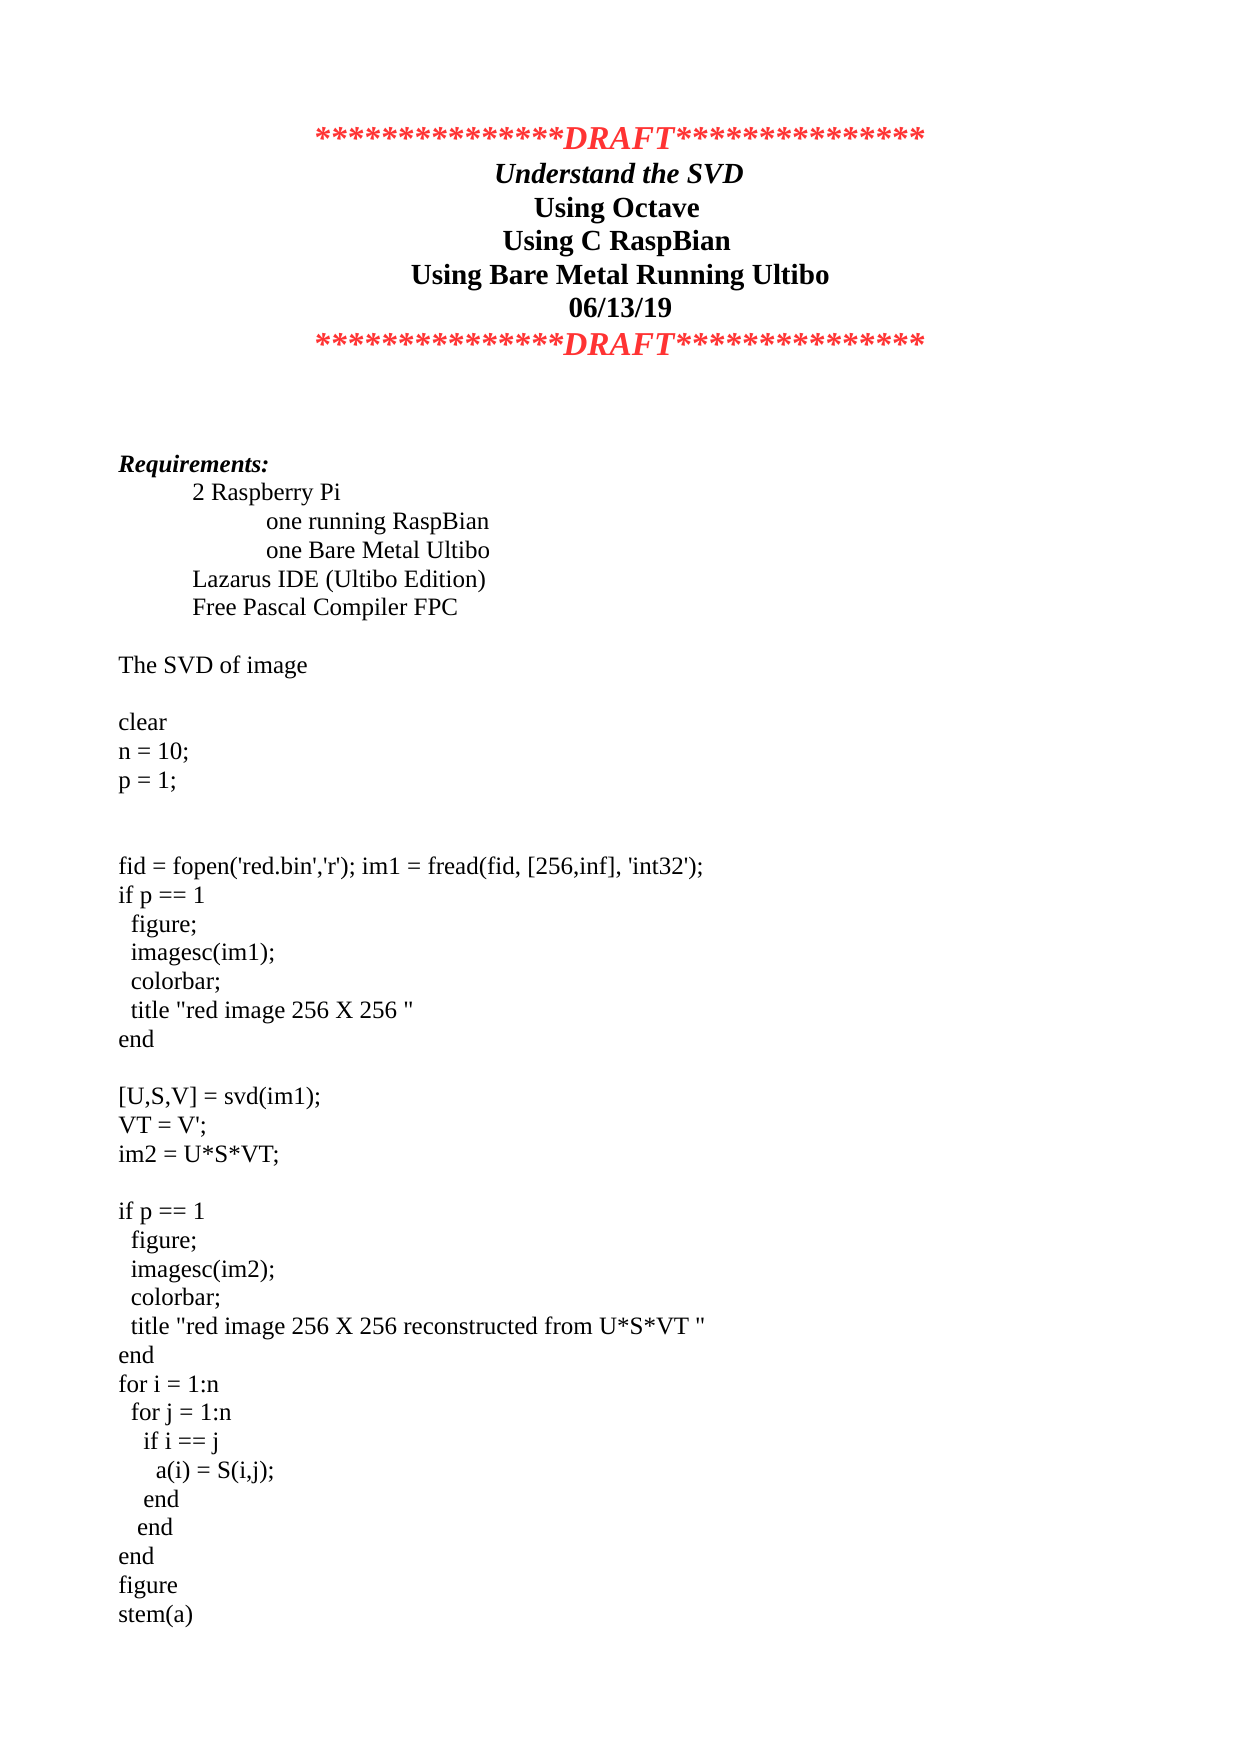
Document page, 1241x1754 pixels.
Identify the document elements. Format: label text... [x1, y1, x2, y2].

text one running RaspBian [118, 506, 1122, 535]
text VT = V'; [118, 1110, 1122, 1139]
text end [118, 1024, 1122, 1052]
text p = 1; [118, 765, 1122, 794]
text fid = fopen('red.bin','r'); im1 = fread(fid, [256,inf], 'int32'); [118, 851, 1122, 880]
text ***************DRAFT*************** [118, 118, 1122, 156]
text end [118, 1484, 1122, 1512]
text end [118, 1512, 1122, 1541]
text title "red image 256 X 256 reconstructed from U*S*VT " [118, 1311, 1122, 1340]
text end [118, 1340, 1122, 1369]
text Requirements: [118, 449, 1122, 477]
text if p == 1 [118, 1196, 1122, 1225]
text figure; [118, 1225, 1122, 1254]
text n = 10; [118, 736, 1122, 765]
text clear [118, 707, 1122, 736]
text imagesc(im2); [118, 1254, 1122, 1282]
text colorbar; [118, 1282, 1122, 1311]
text Lazarus IDE (Ultibo Edition) [118, 564, 1122, 592]
text 06/13/19 [118, 291, 1122, 324]
text Understand the SVD [118, 156, 1122, 190]
text one Bare Metal Ultibo [118, 535, 1122, 564]
text Using Octave [118, 190, 1122, 223]
text 2 Raspberry Pi [118, 477, 1122, 506]
text Free Pascal Compiler FPC [118, 592, 1122, 621]
text stem(a) [118, 1599, 1122, 1627]
text im2 = U*S*VT; [118, 1139, 1122, 1167]
text imagesc(im1); [118, 937, 1122, 966]
text title "red image 256 X 256 " [118, 995, 1122, 1024]
text if p == 1 [118, 880, 1122, 909]
text ***************DRAFT*************** [118, 324, 1122, 362]
text colorbar; [118, 966, 1122, 995]
text end [118, 1541, 1122, 1570]
text Using C RaspBian [118, 223, 1122, 257]
text figure [118, 1570, 1122, 1599]
text a(i) = S(i,j); [118, 1455, 1122, 1484]
text figure; [118, 909, 1122, 937]
text [U,S,V] = svd(im1); [118, 1081, 1122, 1110]
text if i == j [118, 1426, 1122, 1455]
text Using Bare Metal Running Ultibo [118, 257, 1122, 291]
text The SVD of image [118, 650, 1122, 679]
text for i = 1:n [118, 1369, 1122, 1397]
text for j = 1:n [118, 1397, 1122, 1426]
